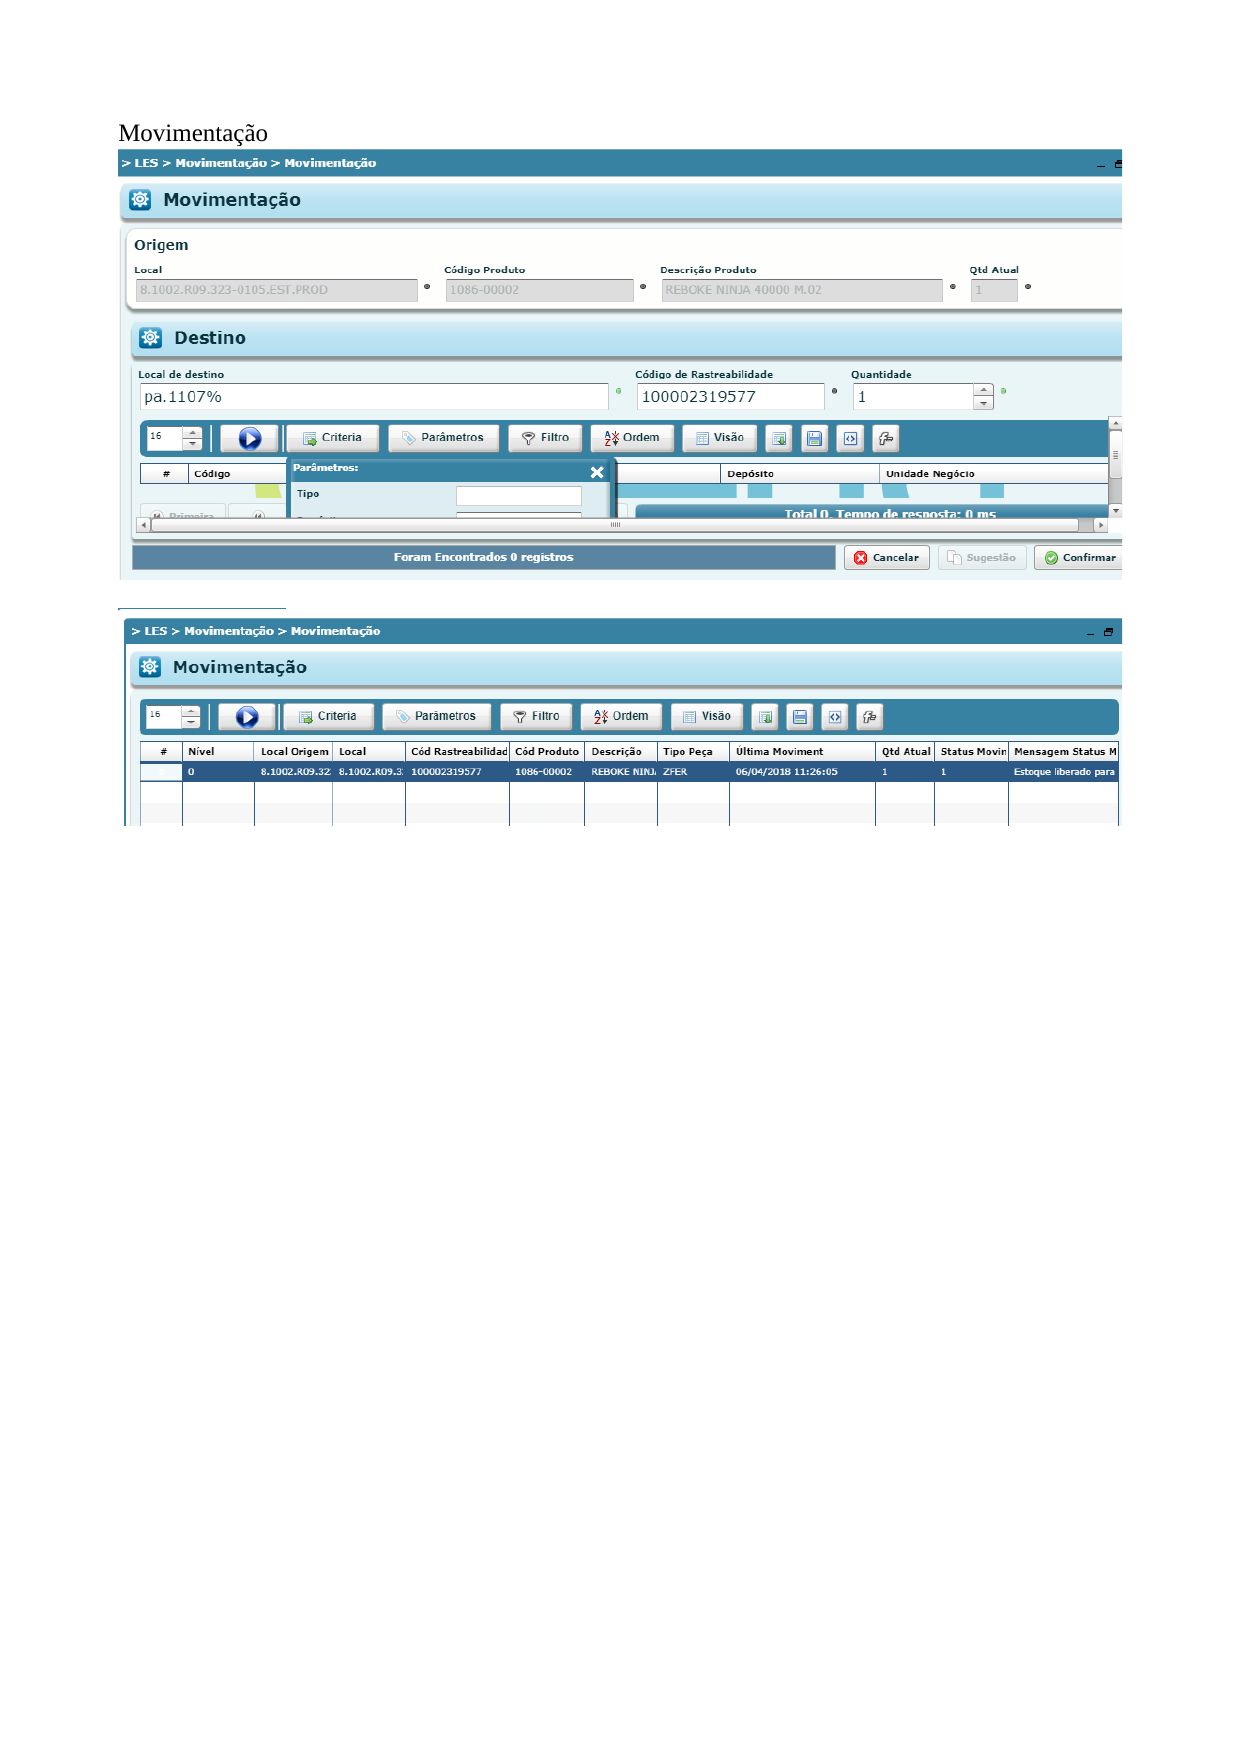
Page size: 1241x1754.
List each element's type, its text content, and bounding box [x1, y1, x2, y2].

text Movimentação [118, 118, 1122, 146]
picture [118, 146, 1123, 580]
picture [118, 608, 1123, 826]
